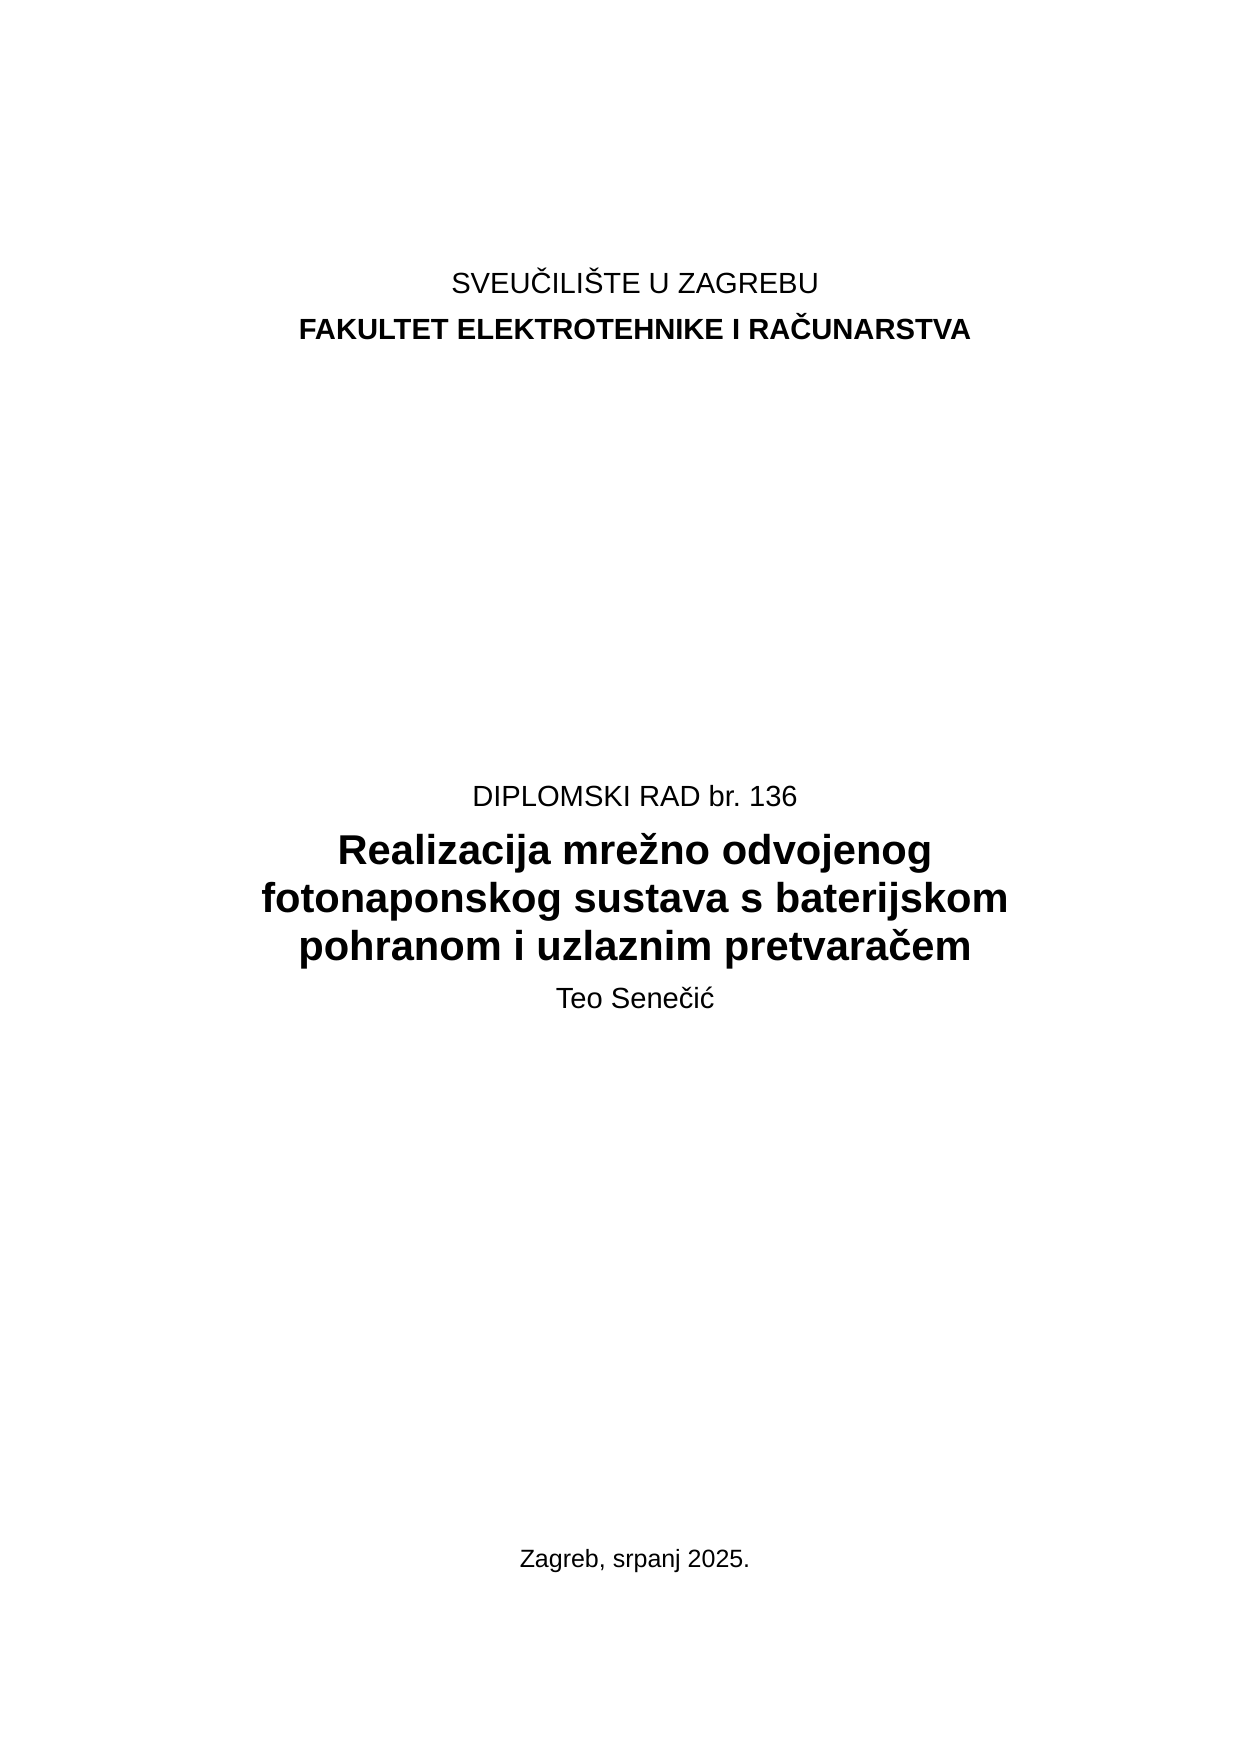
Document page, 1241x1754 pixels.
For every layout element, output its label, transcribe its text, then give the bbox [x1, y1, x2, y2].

title Realizacija mrežno odvojenog fotonaponskog sustava s baterijskom pohranom i uzlaznim pretvaračem [207, 825, 1063, 969]
title DIPLOMSKI RAD br. 136 [207, 779, 1063, 813]
text Zagreb, srpanj 2025. [207, 1544, 1063, 1573]
title SVEUČILIŠTE U ZAGREBU [207, 266, 1063, 299]
title FAKULTET ELEKTROTEHNIKE I RAČUNARSTVA [207, 312, 1063, 345]
title Teo Senečić [207, 982, 1063, 1015]
